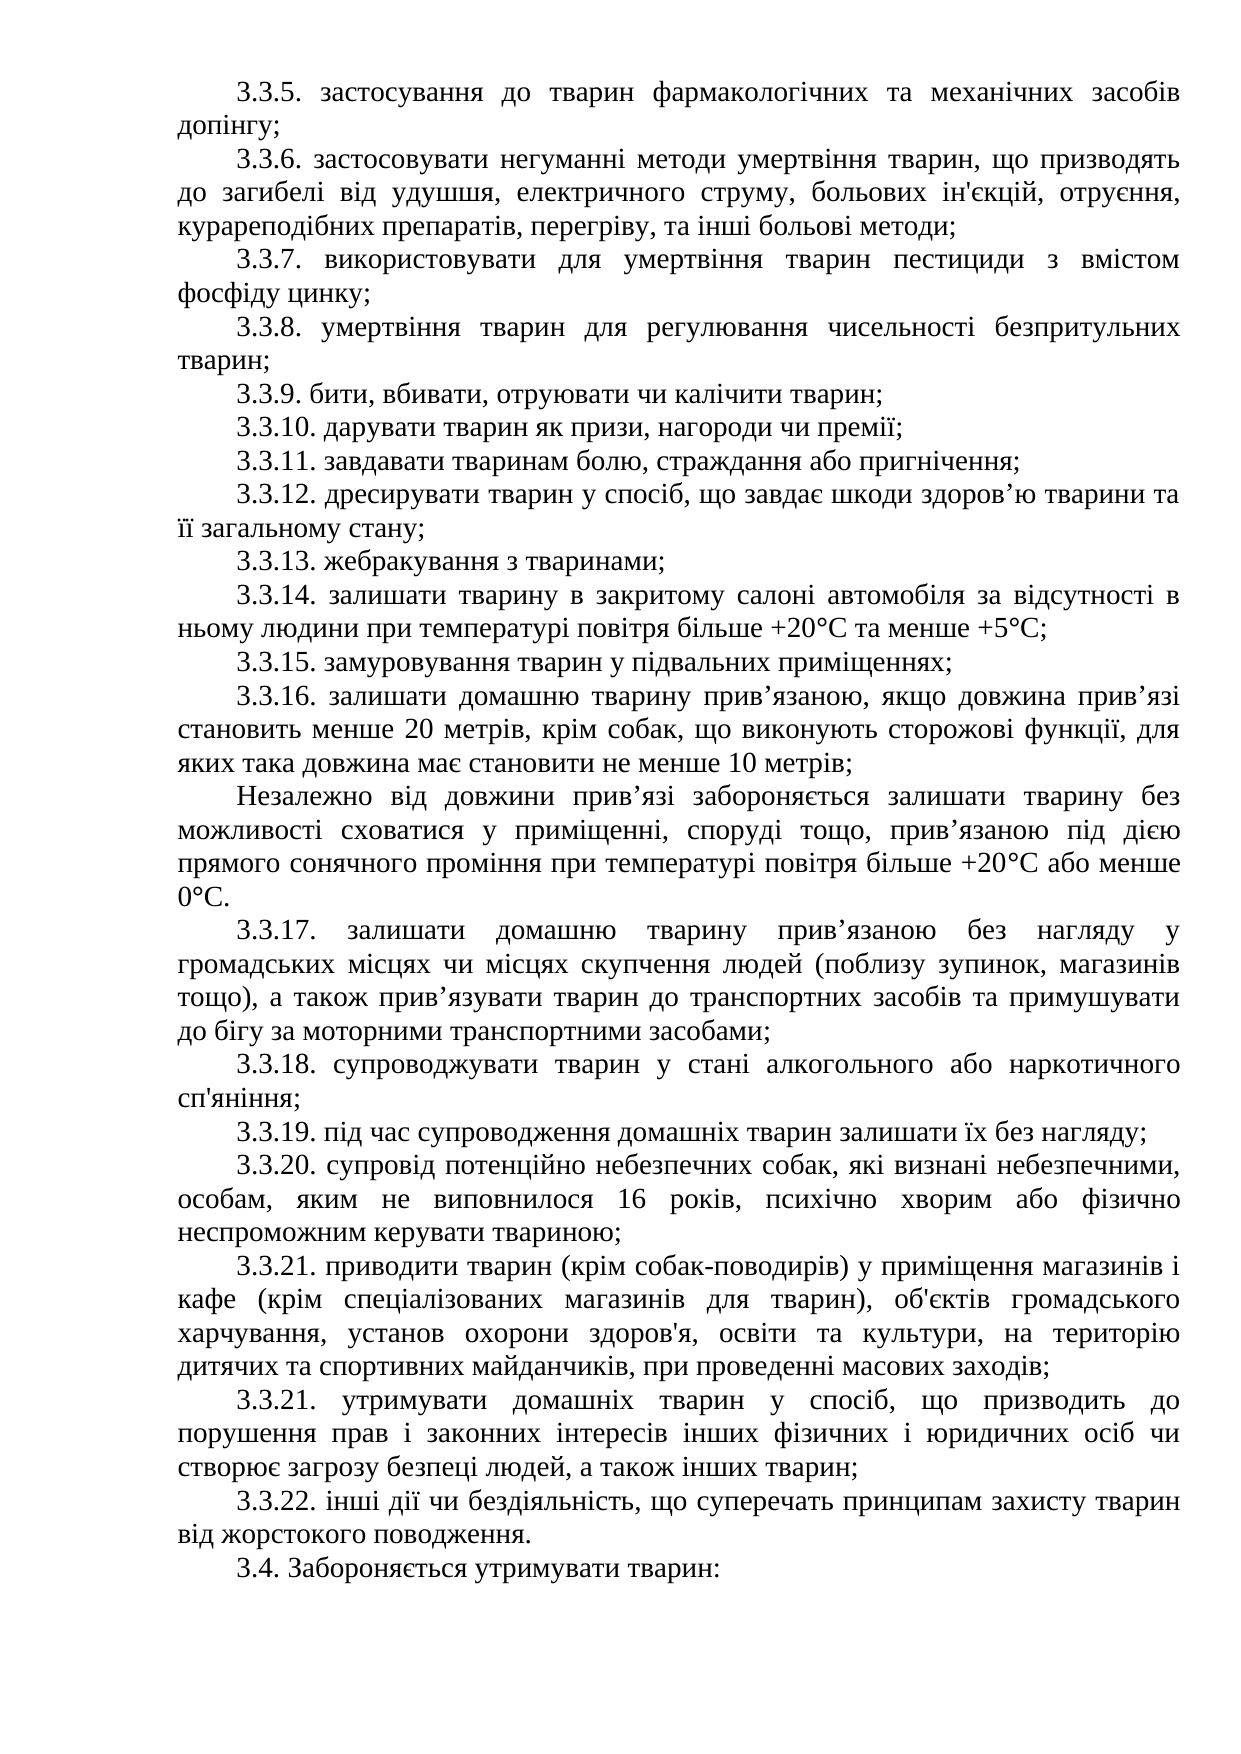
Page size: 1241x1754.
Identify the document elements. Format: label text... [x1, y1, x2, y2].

text 3.3.18. супроводжувати тварин у стані алкогольного або наркотичного сп'яніння; [177, 1047, 1181, 1114]
text 3.3.8. умертвіння тварин для регулювання чисельності безпритульних тварин; [177, 309, 1181, 376]
text 3.3.21. приводити тварин (крім собак-поводирів) у приміщення магазинів і кафе (крім спеціалізованих магазинів для тварин), об'єктів громадського харчування, установ охорони здоров'я, освіти та культури, на територію дитячих та спортивних майданчиків, при проведенні масових заходів; [177, 1248, 1181, 1382]
text 3.3.9. бити, вбивати, отруювати чи калічити тварин; [177, 376, 1181, 409]
text 3.3.21. утримувати домашніх тварин у спосіб, що призводить до порушення прав і законних інтересів інших фізичних і юридичних осіб чи створює загрозу безпеці людей, а також інших тварин; [177, 1382, 1181, 1483]
text 3.3.15. замуровування тварин у підвальних приміщеннях; [177, 644, 1181, 678]
text 3.3.10. дарувати тварин як призи, нагороди чи премії; [177, 409, 1181, 443]
text 3.3.12. дресирувати тварин у спосіб, що завдає шкоди здоров’ю тварини та її загальному стану; [177, 476, 1181, 543]
text 3.3.7. використовувати для умертвіння тварин пестициди з вмістом фосфіду цинку; [177, 242, 1181, 309]
text 3.3.13. жебракування з тваринами; [177, 543, 1181, 577]
text 3.3.16. залишати домашню тварину прив’язаною, якщо довжина прив’язі становить менше 20 метрів, крім собак, що виконують сторожові функції, для яких така довжина має становити не менше 10 метрів; [177, 678, 1181, 778]
text 3.3.20. супровід потенційно небезпечних собак, які визнані небезпечними, особам, яким не виповнилося 16 років, психічно хворим або фізично неспроможним керувати твариною; [177, 1147, 1181, 1248]
text 3.3.6. застосовувати негуманні методи умертвіння тварин, що призводять до загибелі від удушшя, електричного струму, больових ін'єкцій, отруєння, курареподібних препаратів, перегріву, та інші больові методи; [177, 141, 1181, 242]
text 3.3.22. інші дії чи бездіяльність, що суперечать принципам захисту тварин від жорстокого поводження. [177, 1483, 1181, 1550]
text 3.3.19. під час супроводження домашніх тварин залишати їх без нагляду; [177, 1114, 1181, 1147]
text Незалежно від довжини прив’язі забороняється залишати тварину без можливості сховатися у приміщенні, споруді тощо, прив’язаною під дією прямого сонячного проміння при температурі повітря більше +20°С або менше 0°С. [177, 778, 1181, 912]
text 3.4. Забороняється утримувати тварин: [177, 1550, 1181, 1583]
text 3.3.17. залишати домашню тварину прив’язаною без нагляду у громадських місцях чи місцях скупчення людей (поблизу зупинок, магазинів тощо), а також прив’язувати тварин до транспортних засобів та примушувати до бігу за моторними транспортними засобами; [177, 912, 1181, 1047]
text 3.3.5. застосування до тварин фармакологічних та механічних засобів допінгу; [177, 74, 1181, 141]
text 3.3.11. завдавати тваринам болю, страждання або пригнічення; [177, 443, 1181, 476]
text 3.3.14. залишати тварину в закритому салоні автомобіля за відсутності в ньому людини при температурі повітря більше +20°С та менше +5°С; [177, 577, 1181, 644]
